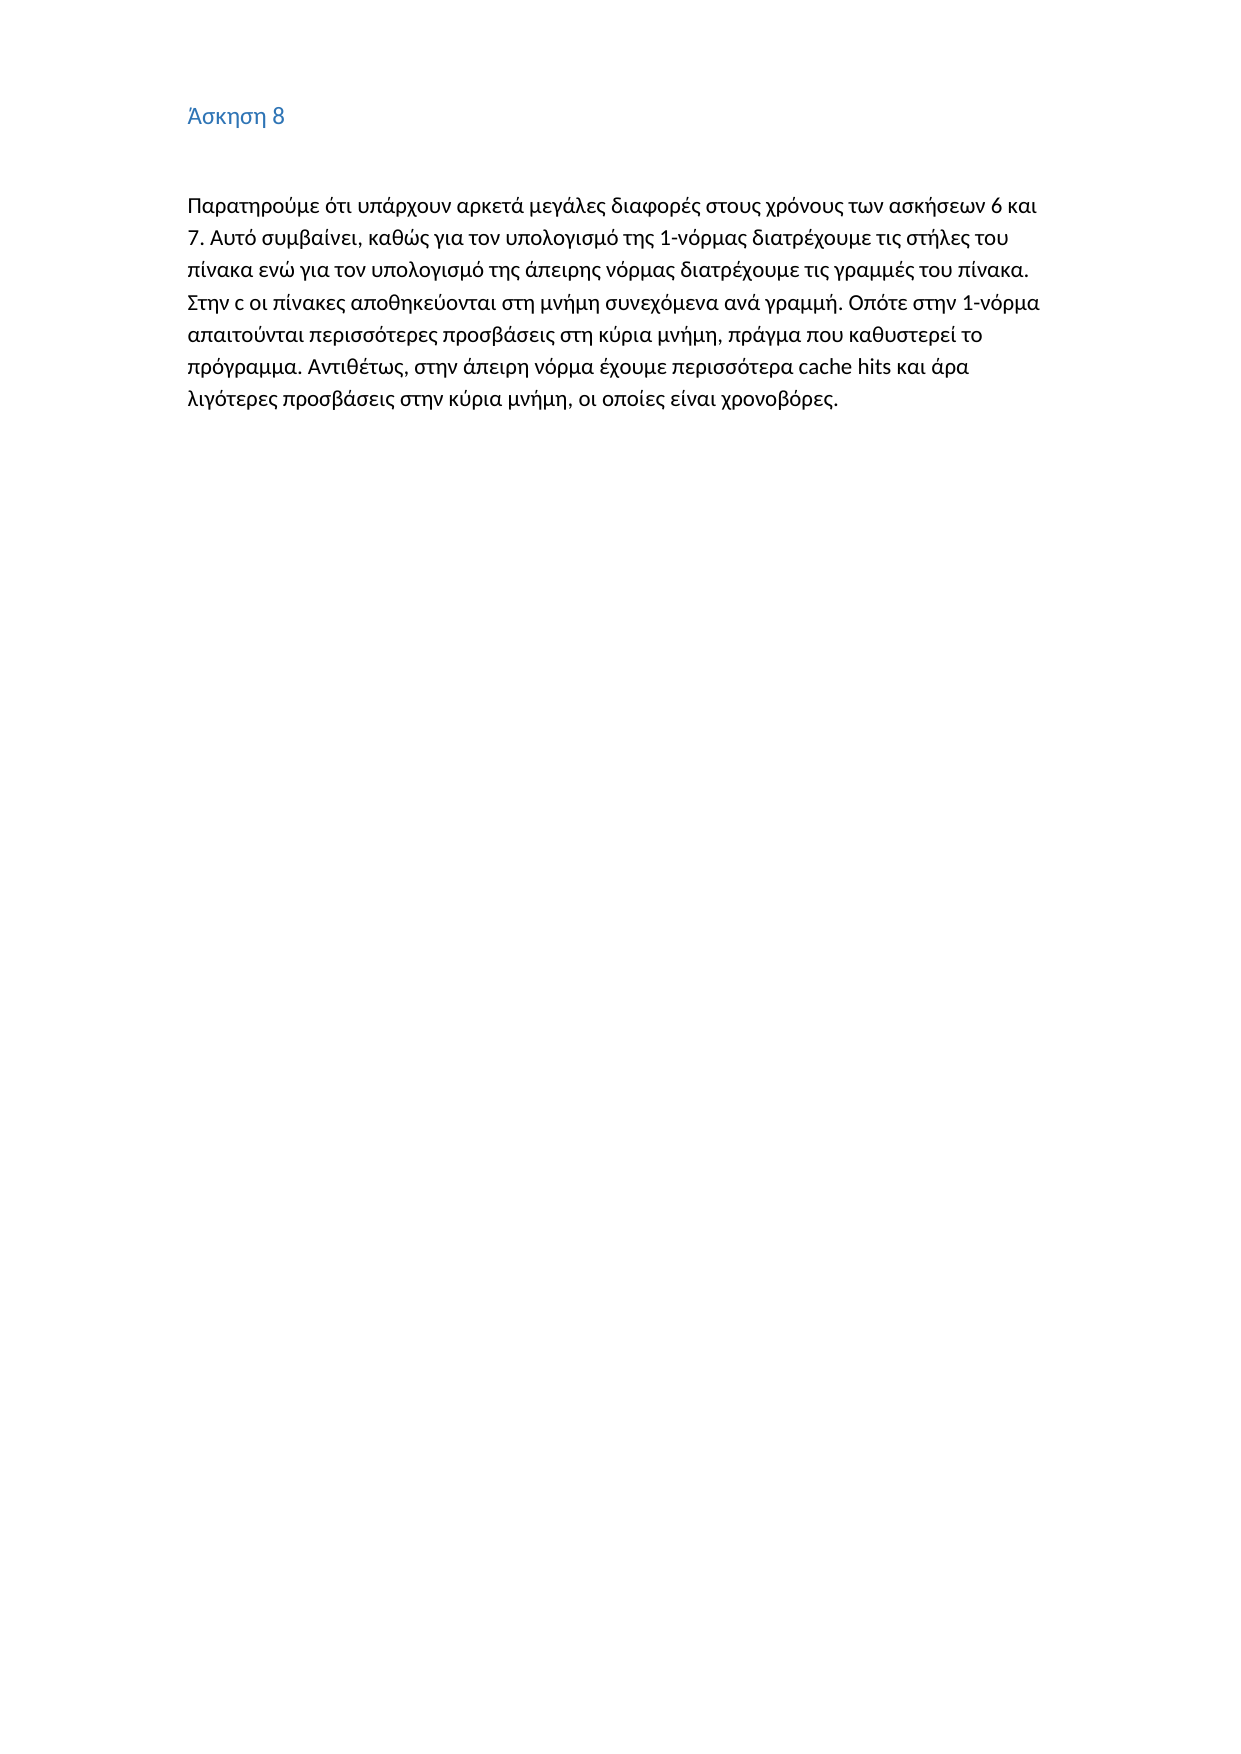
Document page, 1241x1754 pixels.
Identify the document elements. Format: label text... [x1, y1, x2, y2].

subtitle Άσκηση 8 [187, 100, 1053, 131]
text Παρατηρούμε ότι υπάρχουν αρκετά μεγάλες διαφορές στους χρόνους των ασκήσεων 6 και 7. Αυτό συμβαίνει, καθώς για τον υπολογισμό της 1-νόρμας διατρέχουμε τις στήλες του πίνακα ενώ για τον υπολογισμό της άπειρης νόρμας διατρέχουμε τις γραμμές του πίνακα. Στην c οι πίνακες αποθηκεύονται στη μνήμη συνεχόμενα ανά γραμμή. Οπότε στην 1-νόρμα απαιτούνται περισσότερες προσβάσεις στη κύρια μνήμη, πράγμα που καθυστερεί το πρόγραμμα. Αντιθέτως, στην άπειρη νόρμα έχουμε περισσότερα cache hits και άρα λιγότερες προσβάσεις στην κύρια μνήμη, οι οποίες είναι χρονοβόρες. [187, 191, 1053, 412]
